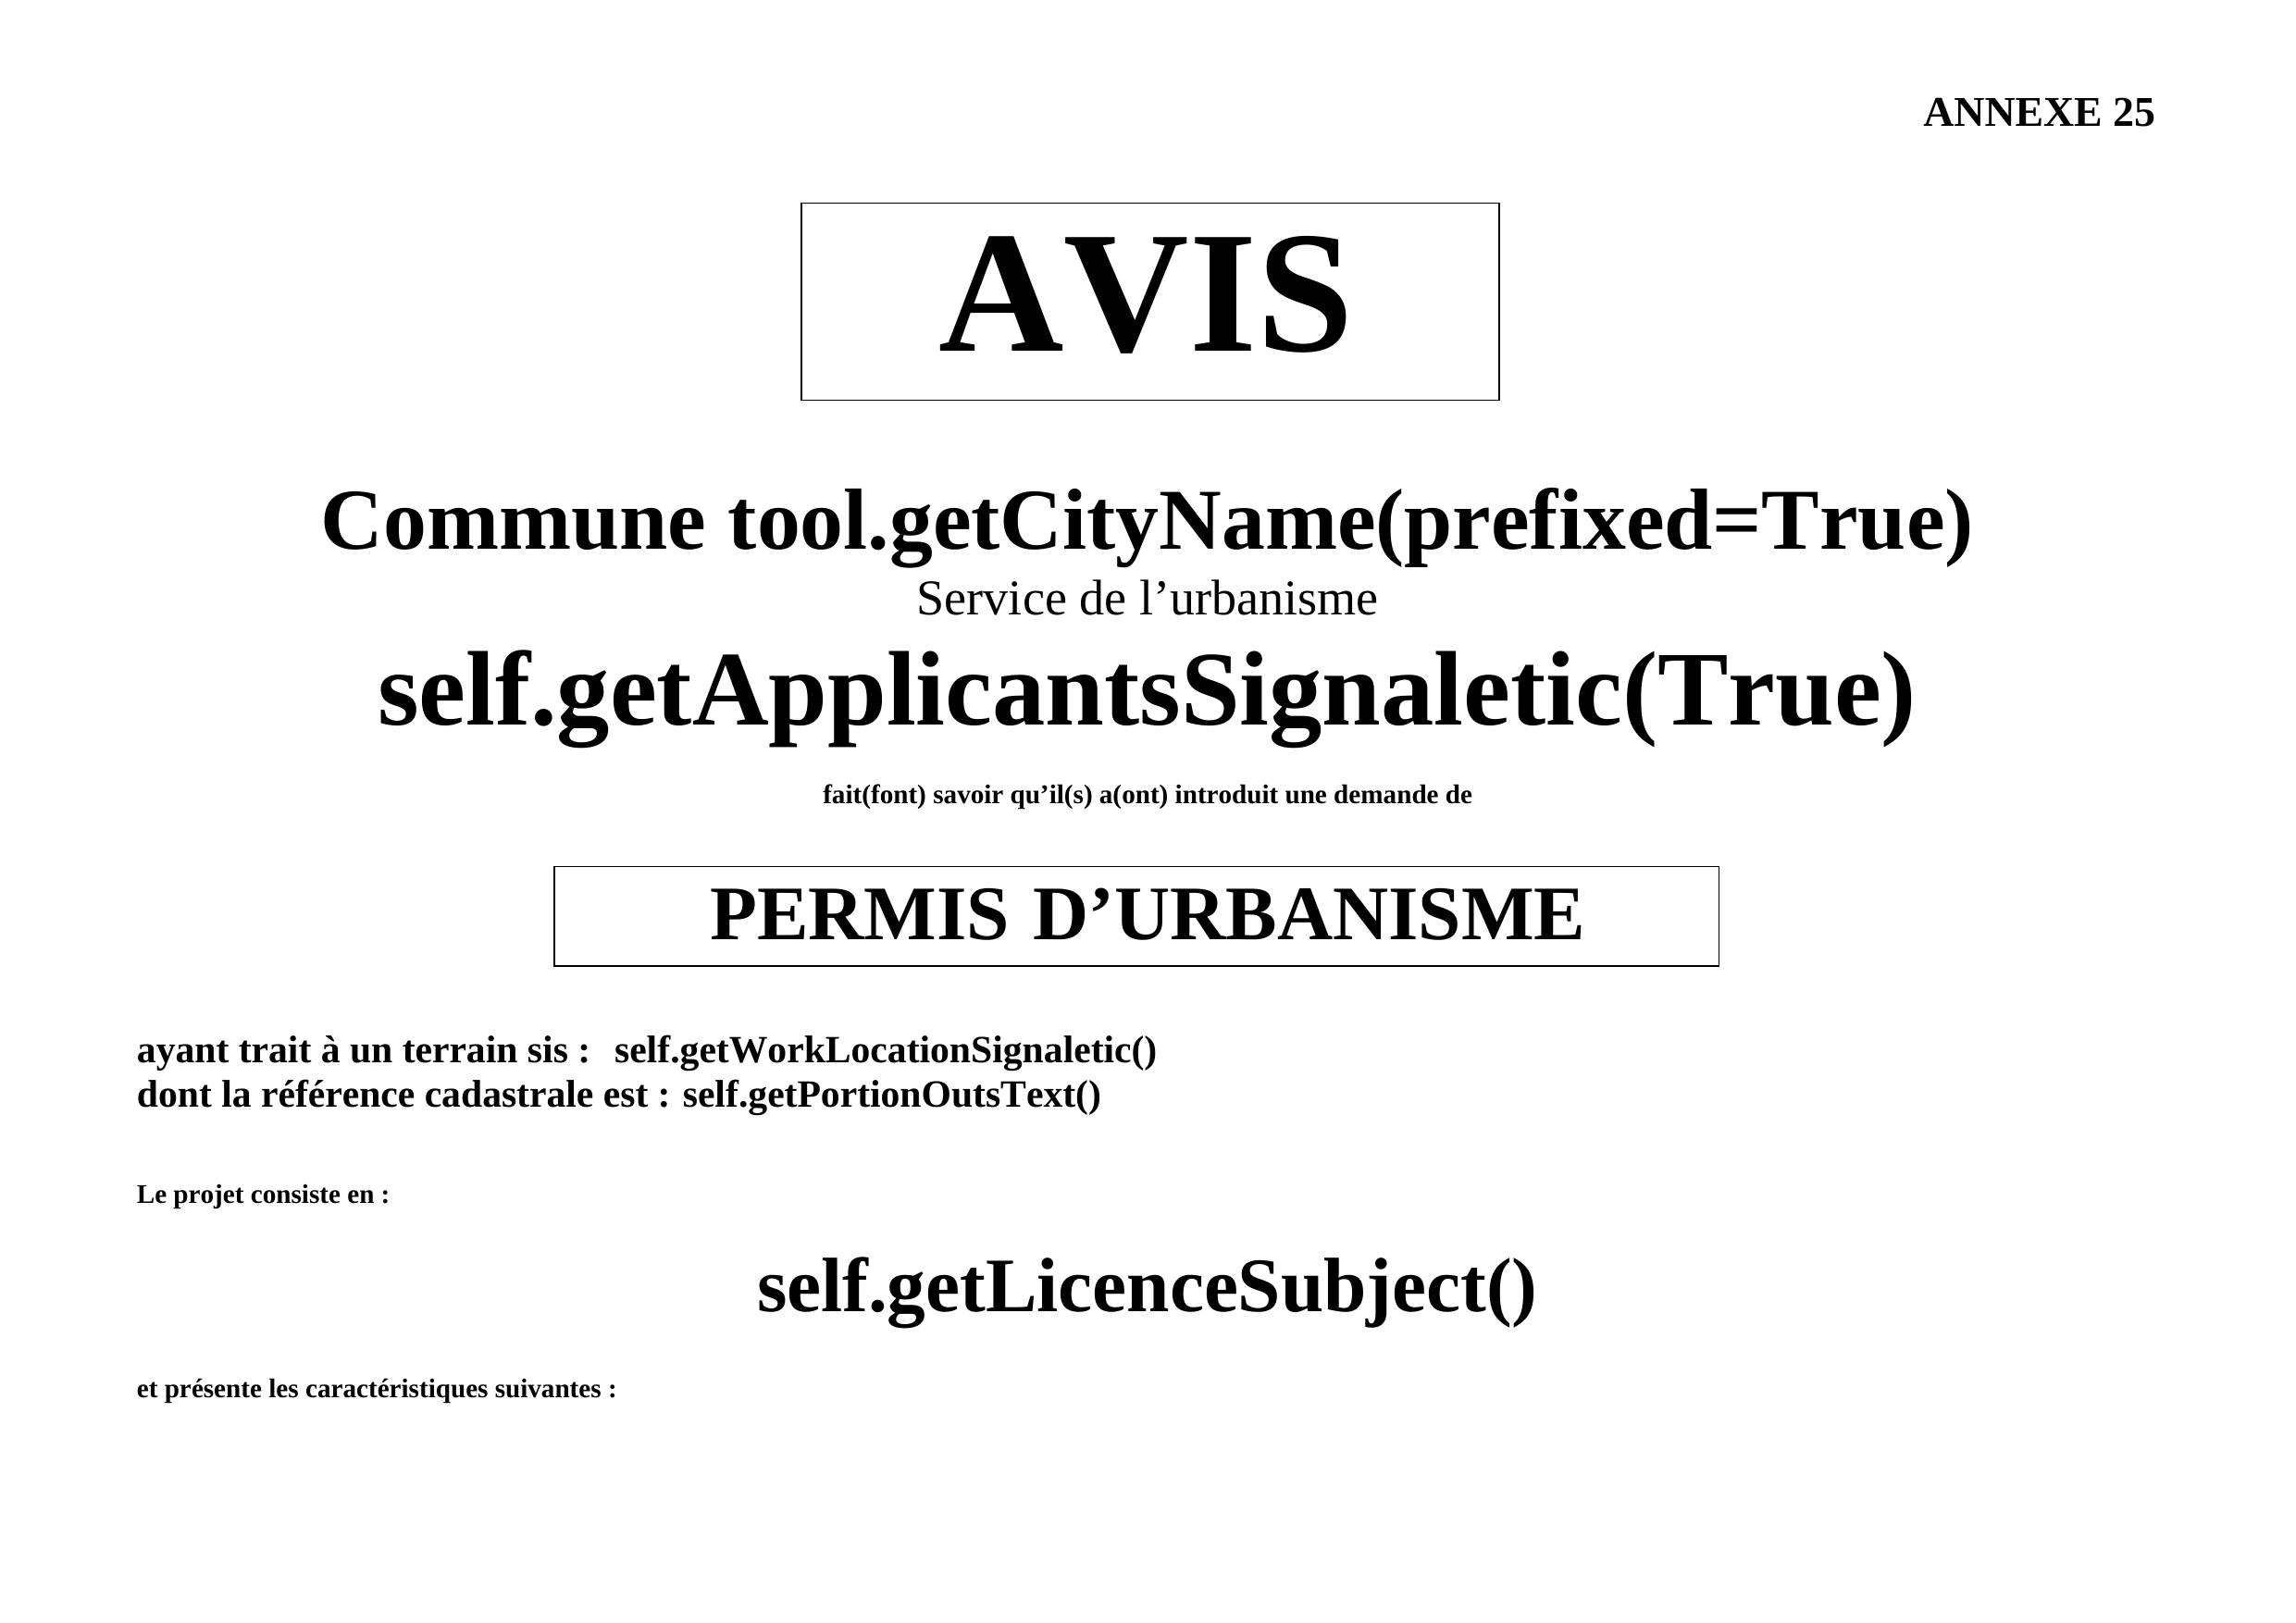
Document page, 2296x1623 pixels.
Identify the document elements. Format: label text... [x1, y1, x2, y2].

title AVIS [137, 189, 2155, 389]
text Commune tool.getCityName(prefixed=True) [137, 468, 2159, 568]
text ayant trait à un terrain sis : self.getWorkLocationSignaletic() [137, 1027, 2159, 1072]
text Le projet consiste en : [137, 1178, 2159, 1208]
text et présente les caractéristiques suivantes : [137, 1372, 2159, 1404]
text Service de l’urbanisme [137, 568, 2159, 626]
text self.getApplicantsSignaletic(True) [137, 626, 2159, 748]
text dont la référence cadastrale est : self.getPortionOutsText() [137, 1072, 2159, 1116]
text [1719, 867, 2159, 956]
title ANNEXE 25 [137, 87, 2155, 136]
text fait(font) savoir qu’il(s) a(ont) introduit une demande de [137, 778, 2159, 810]
text self.getLicenceSubject() [137, 1240, 2159, 1329]
text [137, 867, 553, 956]
text PERMIS D’URBANISME [555, 867, 1719, 956]
